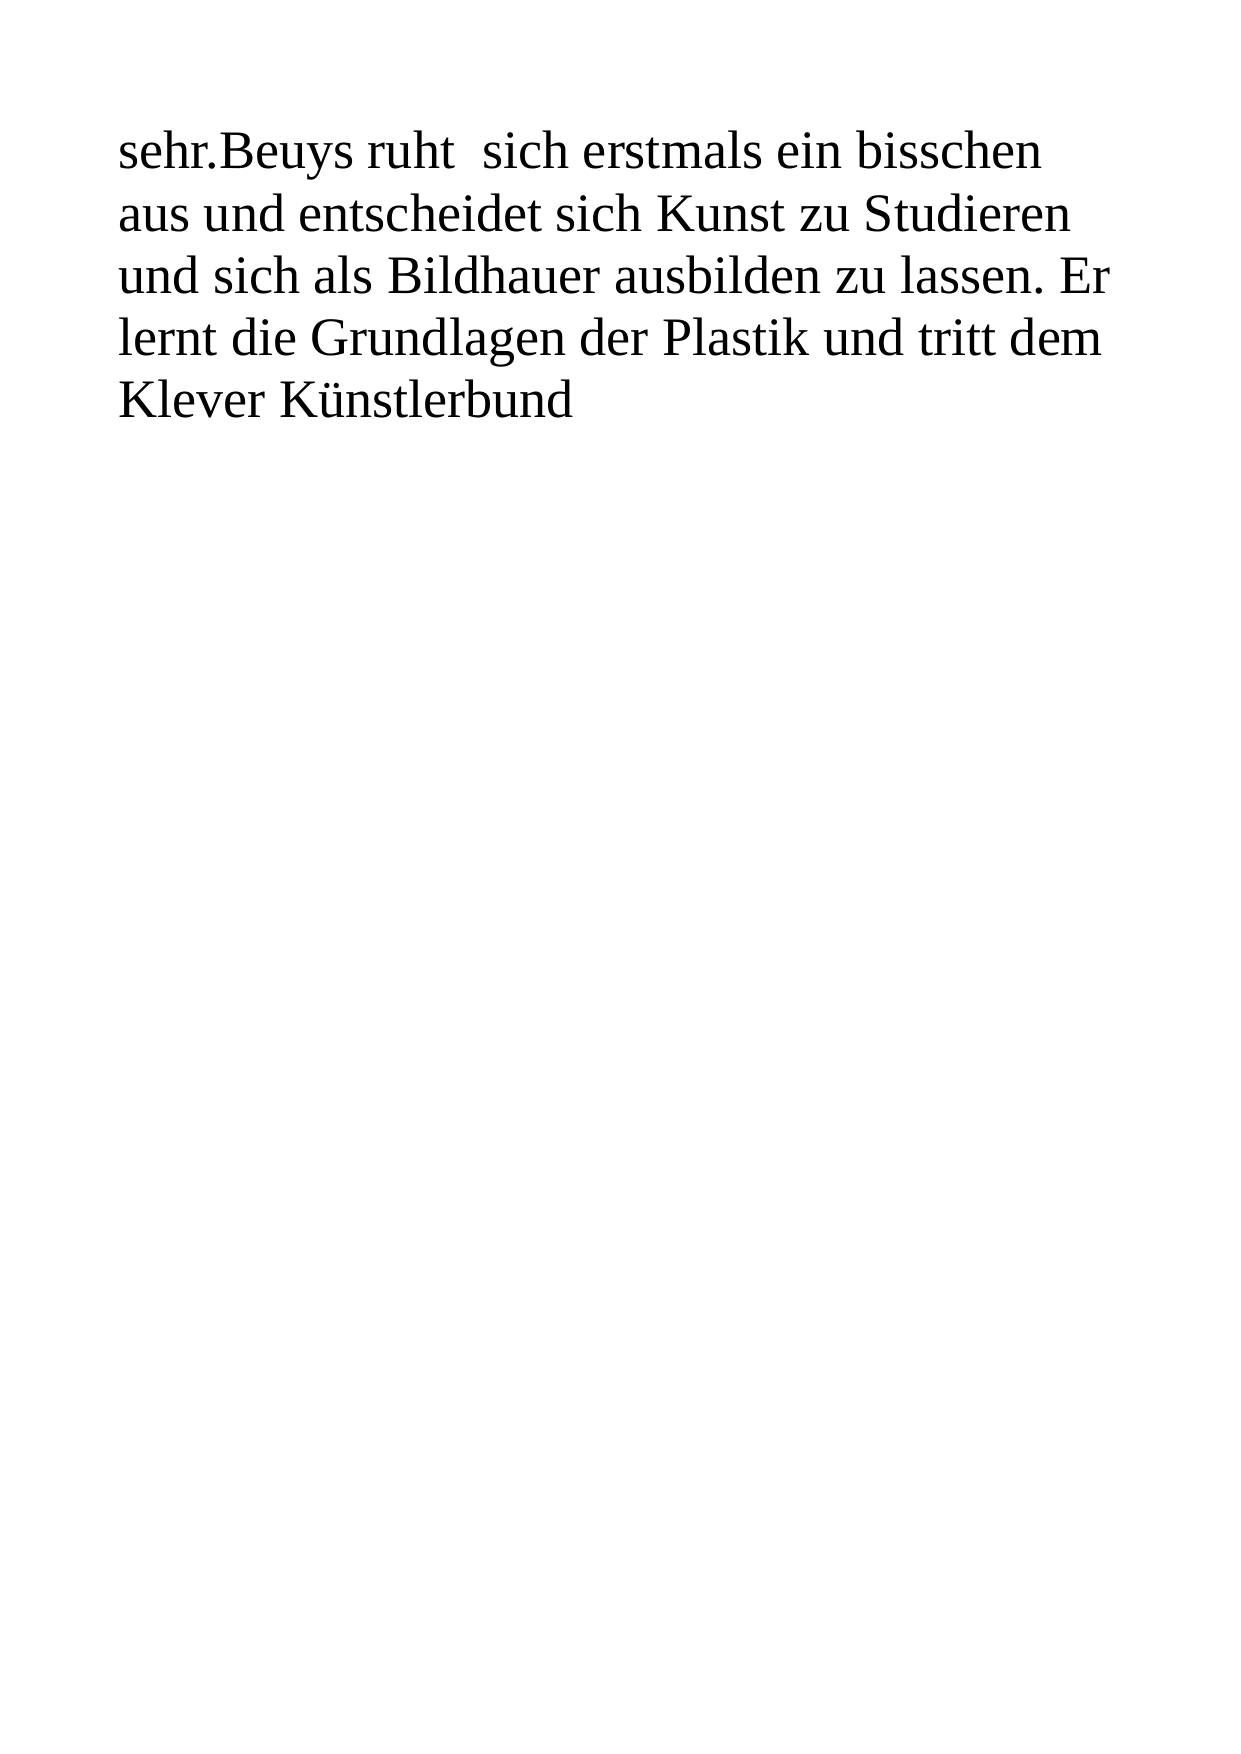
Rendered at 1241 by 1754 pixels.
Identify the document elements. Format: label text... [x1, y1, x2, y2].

text sehr.Beuys ruht sich erstmals ein bisschen aus und entscheidet sich Kunst zu Studieren und sich als Bildhauer ausbilden zu lassen. Er lernt die Grundlagen der Plastik und tritt dem Klever Künstlerbund [118, 118, 1122, 429]
